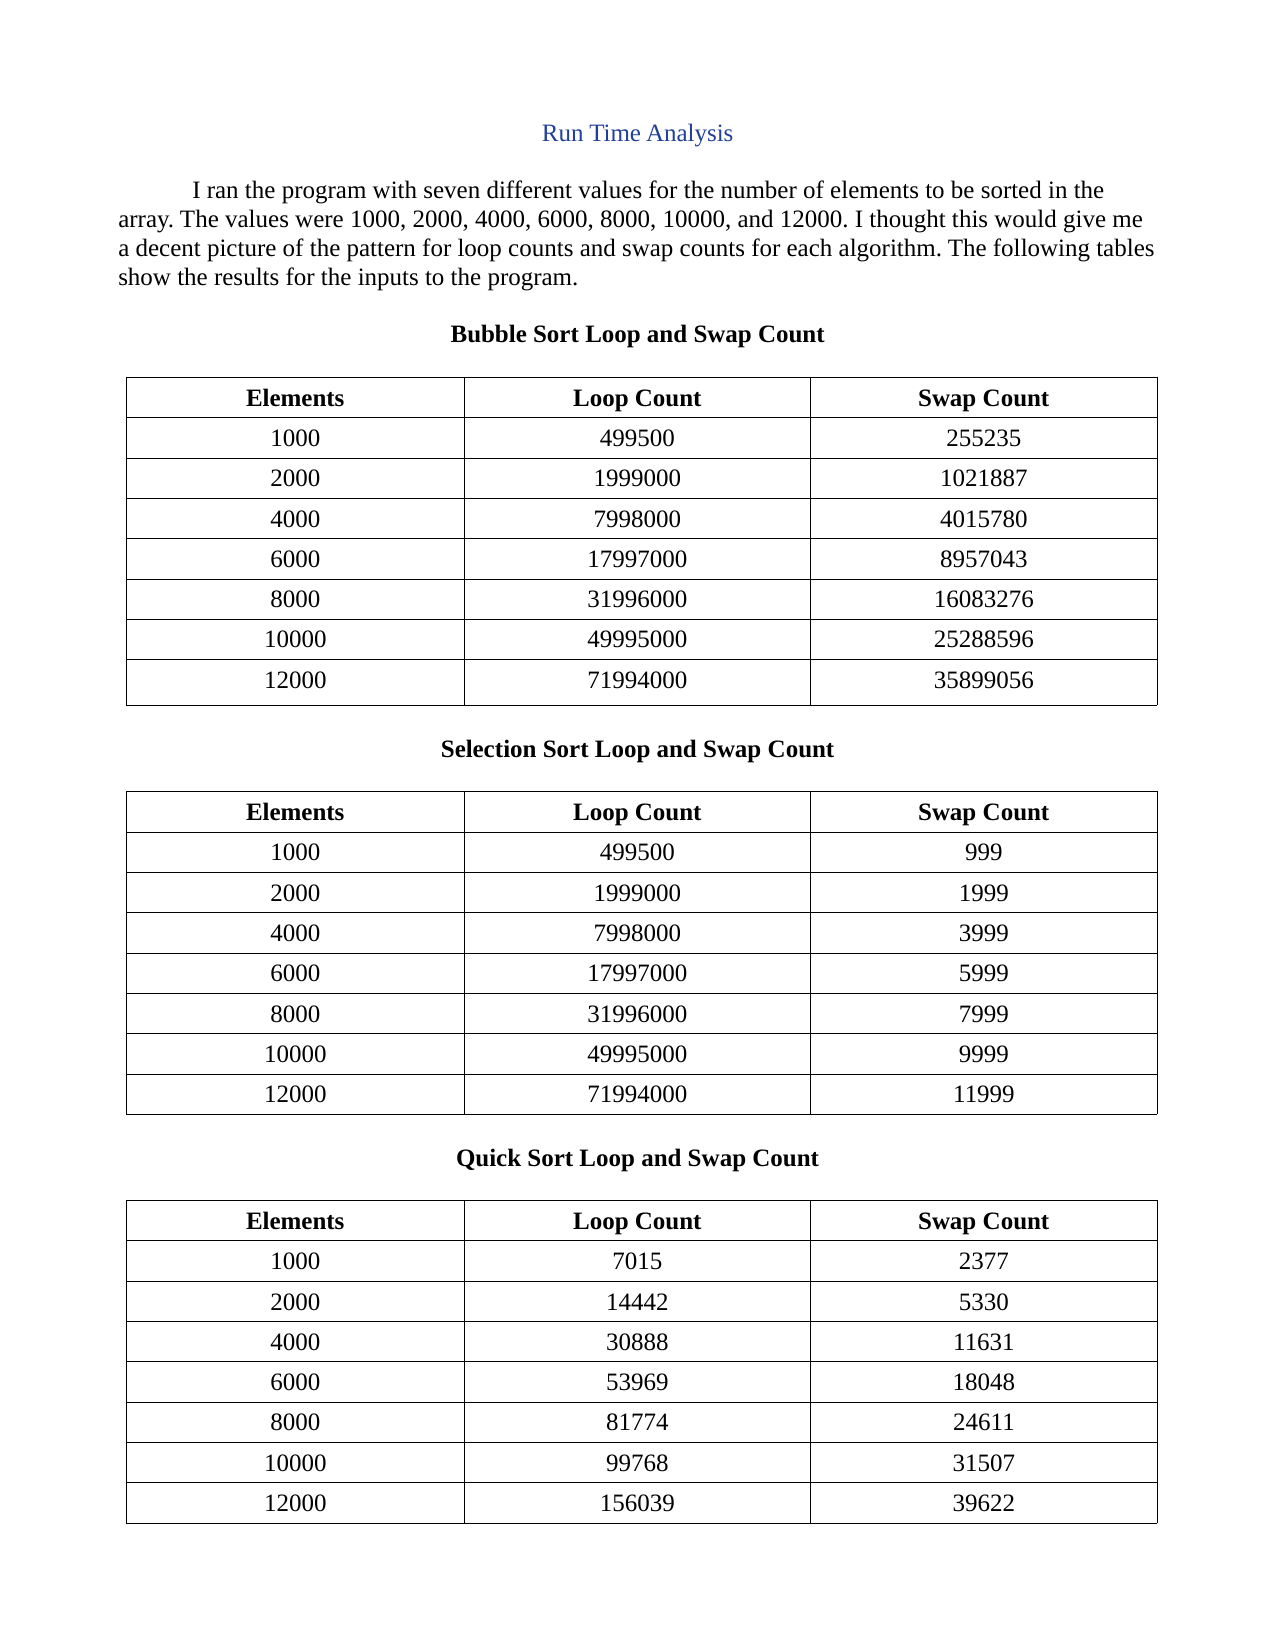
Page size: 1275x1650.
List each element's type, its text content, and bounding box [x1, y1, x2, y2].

table_cell 18048 [811, 1362, 1157, 1402]
table_cell 35899056 [811, 660, 1157, 705]
table_header Loop Count [465, 792, 810, 832]
table_cell 11631 [811, 1322, 1157, 1361]
table_cell 156039 [465, 1483, 810, 1523]
table_cell 4000 [127, 1322, 464, 1361]
table_cell 6000 [127, 1362, 464, 1402]
table_cell 4000 [127, 499, 464, 538]
table_cell 1021887 [811, 459, 1157, 498]
text Quick Sort Loop and Swap Count [118, 1143, 1157, 1171]
table_cell 71994000 [465, 660, 810, 705]
text Run Time Analysis [118, 118, 1157, 147]
table_cell 999 [811, 833, 1157, 872]
table_cell 8000 [127, 1403, 464, 1442]
table_cell 31507 [811, 1443, 1157, 1482]
table_cell 49995000 [465, 1034, 810, 1073]
table_cell 1999000 [465, 873, 810, 912]
table_cell 31996000 [465, 994, 810, 1033]
table_cell 10000 [127, 1443, 464, 1482]
table_cell 5330 [811, 1282, 1157, 1321]
table_cell 17997000 [465, 539, 810, 578]
table_cell 2000 [127, 1282, 464, 1321]
text I ran the program with seven different values for the number of elements to be sorted in the array. The values were 1000, 2000, 4000, 6000, 8000, 10000, and 12000. I thought this would give me a decent picture of the pattern for loop counts and swap counts for each algorithm. The following tables show the results for the inputs to the program. [118, 176, 1157, 291]
table_cell 4000 [127, 913, 464, 952]
table_cell 12000 [127, 660, 464, 705]
table_cell 7998000 [465, 913, 810, 952]
table_cell 6000 [127, 954, 464, 993]
table_cell 1999 [811, 873, 1157, 912]
table_cell 8957043 [811, 539, 1157, 578]
table_cell 7999 [811, 994, 1157, 1033]
table_cell 1000 [127, 418, 464, 457]
table_cell 16083276 [811, 580, 1157, 619]
table_header Swap Count [811, 1201, 1157, 1240]
table_header Swap Count [811, 792, 1157, 832]
table_cell 499500 [465, 418, 810, 457]
table_cell 2000 [127, 459, 464, 498]
table_cell 17997000 [465, 954, 810, 993]
table_cell 4015780 [811, 499, 1157, 538]
table_cell 31996000 [465, 580, 810, 619]
table_cell 81774 [465, 1403, 810, 1442]
table_cell 99768 [465, 1443, 810, 1482]
table_cell 30888 [465, 1322, 810, 1361]
table_header Loop Count [465, 378, 810, 417]
text Selection Sort Loop and Swap Count [118, 734, 1157, 762]
table_cell 6000 [127, 539, 464, 578]
table_cell 10000 [127, 1034, 464, 1073]
table_cell 2000 [127, 873, 464, 912]
text Bubble Sort Loop and Swap Count [118, 319, 1157, 348]
table_cell 71994000 [465, 1075, 810, 1114]
table_header Swap Count [811, 378, 1157, 417]
table_cell 8000 [127, 994, 464, 1033]
table_cell 1000 [127, 833, 464, 872]
table_cell 3999 [811, 913, 1157, 952]
table_cell 53969 [465, 1362, 810, 1402]
table_cell 25288596 [811, 620, 1157, 659]
table_cell 5999 [811, 954, 1157, 993]
table_cell 9999 [811, 1034, 1157, 1073]
table_cell 49995000 [465, 620, 810, 659]
table_cell 24611 [811, 1403, 1157, 1442]
table_header Elements [127, 378, 464, 417]
table_cell 7998000 [465, 499, 810, 538]
table_cell 14442 [465, 1282, 810, 1321]
table_cell 8000 [127, 580, 464, 619]
table_cell 499500 [465, 833, 810, 872]
table_cell 39622 [811, 1483, 1157, 1523]
table_cell 12000 [127, 1483, 464, 1523]
table_cell 2377 [811, 1241, 1157, 1281]
table_cell 11999 [811, 1075, 1157, 1114]
table_cell 1000 [127, 1241, 464, 1281]
table_header Elements [127, 1201, 464, 1240]
table_header Elements [127, 792, 464, 832]
table_header Loop Count [465, 1201, 810, 1240]
table_cell 10000 [127, 620, 464, 659]
table_cell 7015 [465, 1241, 810, 1281]
table_cell 12000 [127, 1075, 464, 1114]
table_cell 255235 [811, 418, 1157, 457]
table_cell 1999000 [465, 459, 810, 498]
